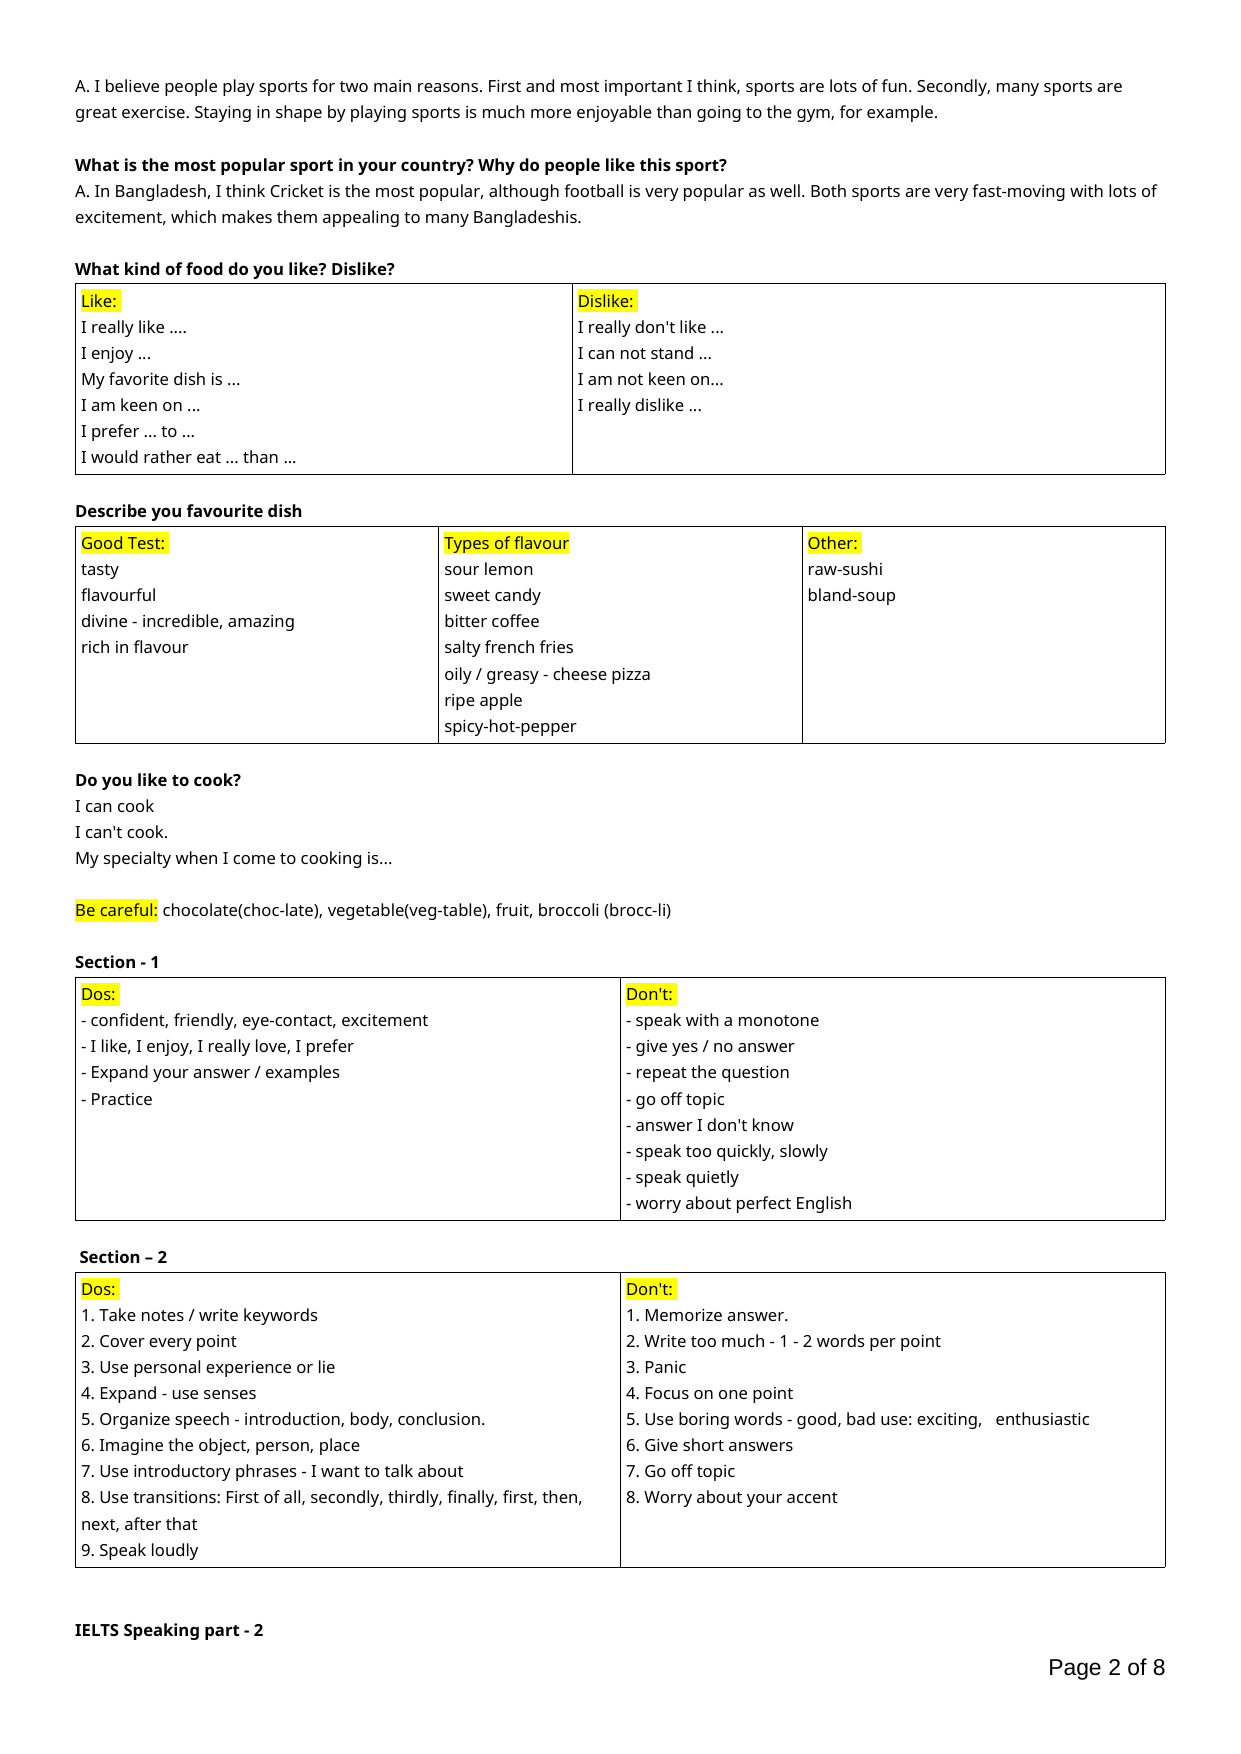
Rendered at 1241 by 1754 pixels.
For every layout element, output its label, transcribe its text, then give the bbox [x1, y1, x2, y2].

text Section - 1 [75, 951, 1165, 974]
table_header Like: I really like .... I enjoy ... My favorite dish is ... I am keen on ... I prefer ... to ... I would rather eat ... than ... [76, 284, 572, 474]
table_header Other: raw-sushi bland-soup [803, 527, 1165, 743]
table_header Good Test: tasty flavourful divine - incredible, amazing rich in flavour [76, 527, 438, 743]
text I can't cook. [75, 821, 1165, 843]
text Describe you favourite dish [75, 500, 1165, 523]
table_header Don't: - speak with a monotone - give yes / no answer - repeat the question - go off topic - answer I don't know - speak too quickly, slowly - speak quietly - worry about perfect English [621, 978, 1165, 1220]
text IELTS Speaking part - 2 [75, 1619, 1165, 1641]
text Do you like to cook? [75, 769, 1165, 791]
table_header Dos: 1. Take notes / write keywords 2. Cover every point 3. Use personal experience or lie 4. Expand - use senses 5. Organize speech - introduction, body, conclusion. 6. Imagine the object, person, place 7. Use introductory phrases - I want to talk about 8. Use transitions: First of all, secondly, thirdly, finally, first, then, next, after that 9. Speak loudly [76, 1273, 620, 1567]
text My specialty when I come to cooking is... [75, 847, 1165, 869]
text What kind of food do you like? Dislike? [75, 257, 1165, 280]
text Be careful: chocolate(choc-late), vegetable(veg-table), fruit, broccoli (brocc-li) [75, 899, 1165, 922]
table_header Types of flavour sour lemon sweet candy bitter coffee salty french fries oily / greasy - cheese pizza ripe apple spicy-hot-pepper [439, 527, 802, 743]
text I can cook [75, 795, 1165, 817]
table_header Don't: 1. Memorize answer. 2. Write too much - 1 - 2 words per point 3. Panic 4. Focus on one point 5. Use boring words - good, bad use: exciting, enthusiastic 6. Give short answers 7. Go off topic 8. Worry about your accent [621, 1273, 1165, 1567]
table_header Dislike: I really don't like ... I can not stand ... I am not keen on... I really dislike ... [573, 284, 1165, 474]
text What is the most popular sport in your country? Why do people like this sport? [75, 153, 1165, 176]
text Section – 2 [75, 1246, 1165, 1268]
text A. I believe people play sports for two main reasons. First and most important I think, sports are lots of fun. Secondly, many sports are great exercise. Staying in shape by playing sports is much more enjoyable than going to the gym, for example. [75, 75, 1165, 124]
text A. In Bangladesh, I think Cricket is the most popular, although football is very popular as well. Both sports are very fast-moving with lots of excitement, which makes them appealing to many Bangladeshis. [75, 179, 1165, 228]
table_header Dos: - confident, friendly, eye-contact, excitement - I like, I enjoy, I really love, I prefer - Expand your answer / examples - Practice [76, 978, 620, 1220]
